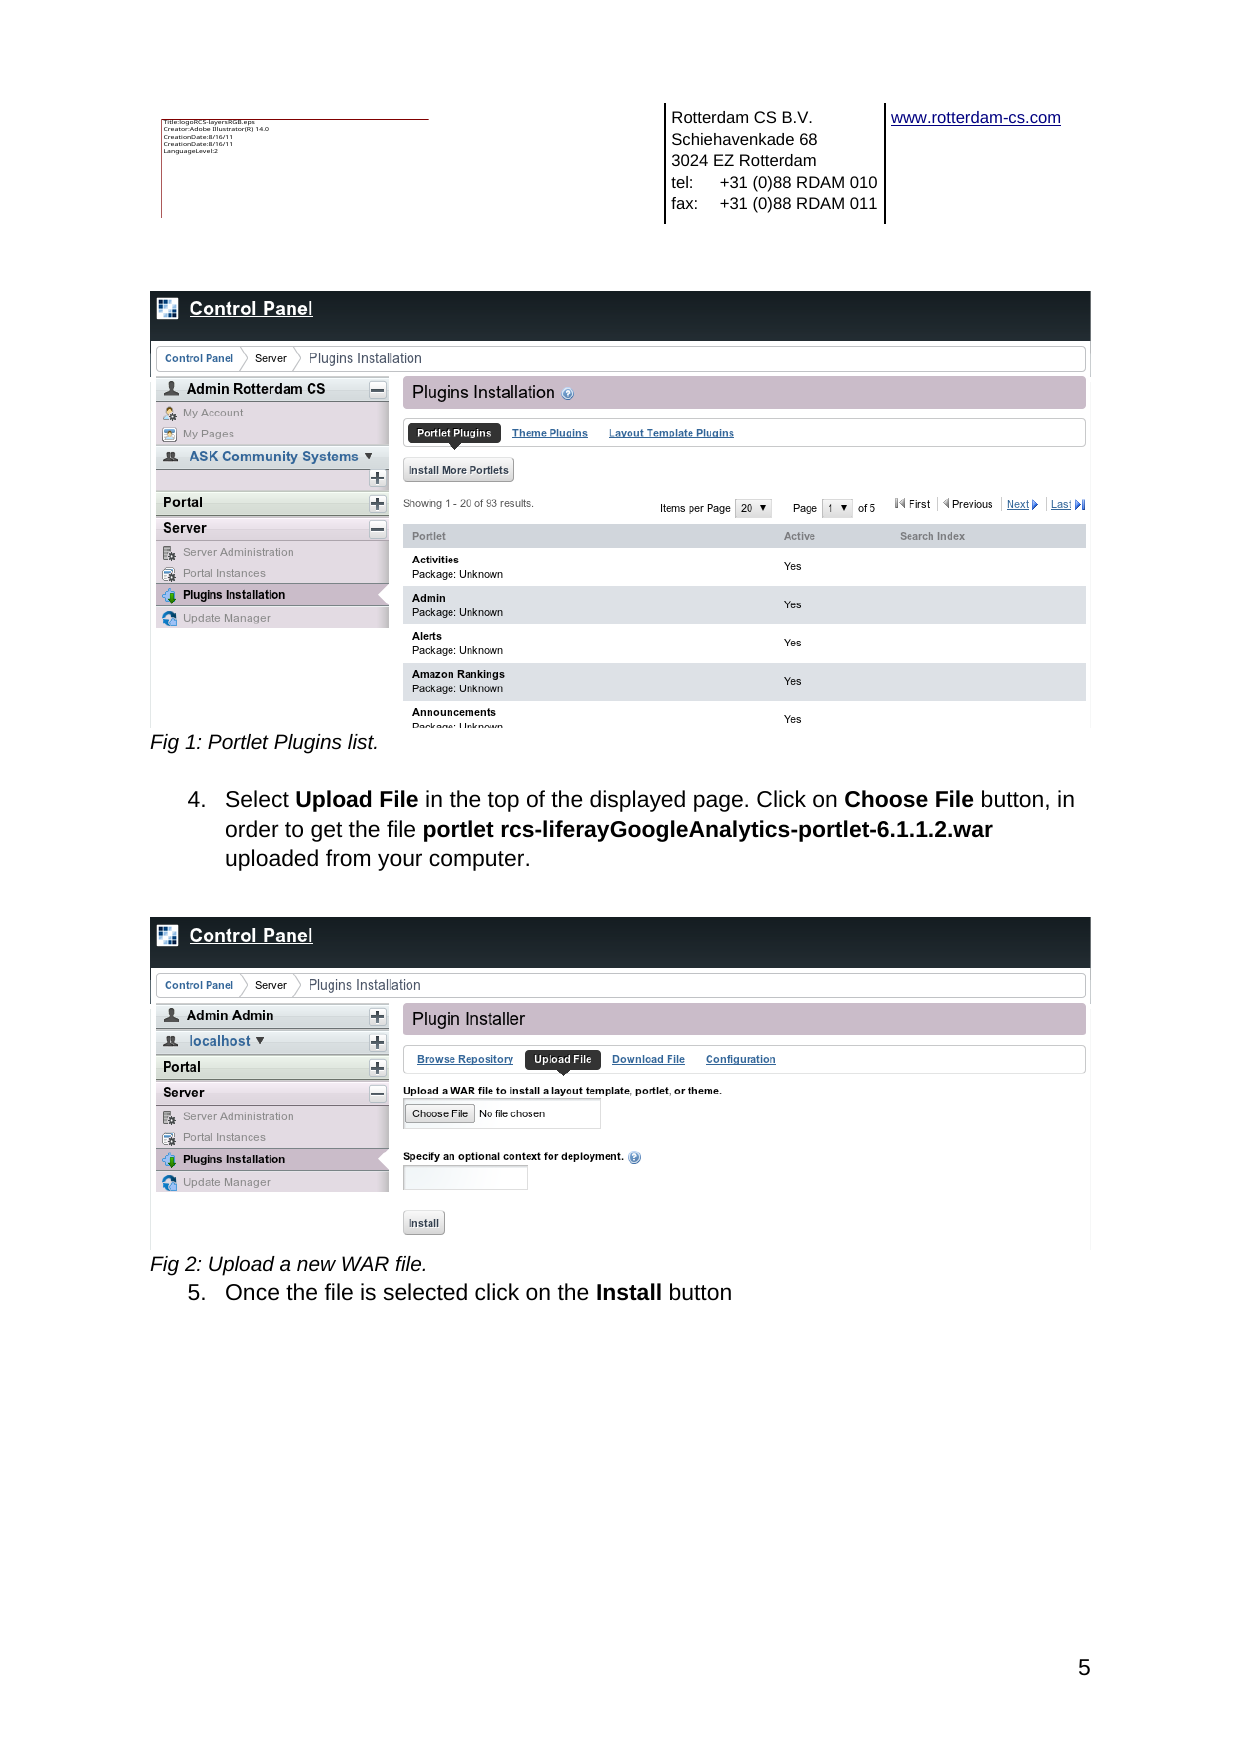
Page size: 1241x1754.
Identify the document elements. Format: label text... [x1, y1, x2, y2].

list Once the file is selected click on the Install button [187, 1280, 1091, 1306]
picture [150, 917, 1091, 1250]
text Fig 1: Portlet Plugins list. [150, 728, 1091, 754]
list Select Upload File in the top of the displayed page. Click on Choose File button, in order to get the file portlet rcs-liferayGoogleAnalytics-portlet-6.1.1.2.war uploaded from your computer. [187, 787, 1091, 871]
picture [150, 291, 1091, 728]
text Fig 2: Upload a new WAR file. [150, 1250, 1091, 1276]
